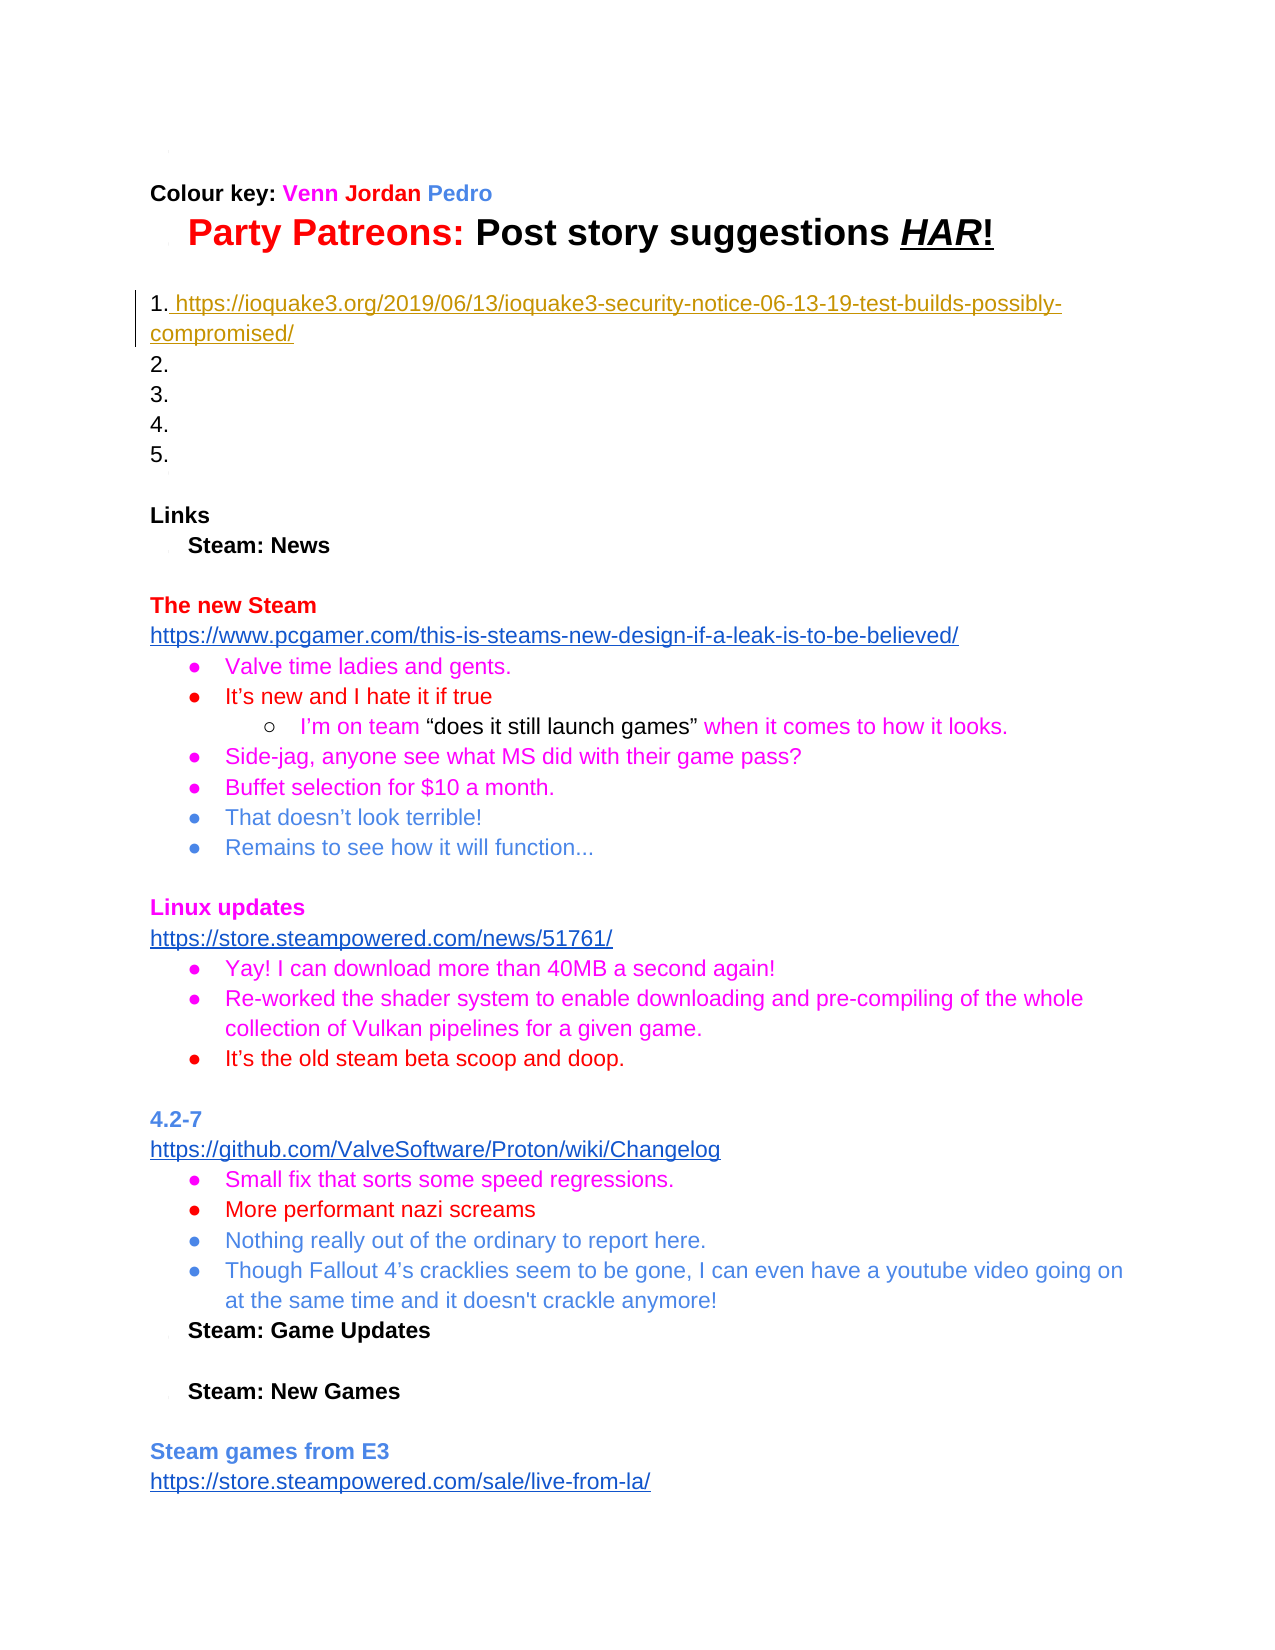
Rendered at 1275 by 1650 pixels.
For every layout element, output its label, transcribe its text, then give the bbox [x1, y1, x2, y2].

text 4. [150, 411, 1125, 437]
text https://github.com/ValveSoftware/Proton/wiki/Changelog [150, 1136, 1125, 1162]
list Re-worked the shader system to enable downloading and pre-compiling of the whole collection of Vulkan pipelines for a given game. [187, 985, 1125, 1042]
text 4.2-7 [150, 1106, 1125, 1132]
list Small fix that sorts some speed regressions. [187, 1166, 1125, 1193]
text Steam: Game Updates [150, 1317, 1125, 1344]
text https://www.pcgamer.com/this-is-steams-new-design-if-a-leak-is-to-be-believed/ [150, 622, 1125, 649]
list Valve time ladies and gents. [187, 653, 1125, 679]
list Yay! I can download more than 40MB a second again! [187, 955, 1125, 981]
text Steam: News [150, 532, 1125, 558]
text Party Patreons: Post story suggestions HAR! [150, 210, 1125, 253]
text https://store.steampowered.com/sale/live-from-la/ [150, 1468, 1125, 1495]
text Linux updates [150, 894, 1125, 921]
list Buffet selection for $10 a month. [187, 773, 1125, 800]
text Steam: New Games [150, 1378, 1125, 1404]
list Side-jag, anyone see what MS did with their game pass? [187, 743, 1125, 770]
text Colour key: Venn Jordan Pedro [150, 180, 1125, 207]
list I’m on team “does it still launch games” when it comes to how it looks. [262, 713, 1125, 739]
list It’s new and I hate it if true [187, 683, 1125, 709]
text 2. [150, 351, 1125, 377]
text The new Steam [150, 592, 1125, 619]
list More performant nazi screams [187, 1196, 1125, 1223]
text 3. [150, 381, 1125, 407]
text https://store.steampowered.com/news/51761/ [150, 924, 1125, 951]
text 1. https://ioquake3.org/2019/06/13/ioquake3-security-notice-06-13-19-test-builds-possibly-compromised/ [150, 290, 1125, 347]
text 5. [150, 441, 1125, 468]
list Remains to see how it will function... [187, 834, 1125, 860]
text Steam games from E3 [150, 1438, 1125, 1464]
list It’s the old steam beta scoop and doop. [187, 1045, 1125, 1072]
list Though Fallout 4’s cracklies seem to be gone, I can even have a youtube video going on at the same time and it doesn't crackle anymore! [187, 1257, 1125, 1313]
text Links [150, 502, 1125, 528]
list That doesn’t look terrible! [187, 804, 1125, 830]
list Nothing really out of the ordinary to report here. [187, 1227, 1125, 1253]
